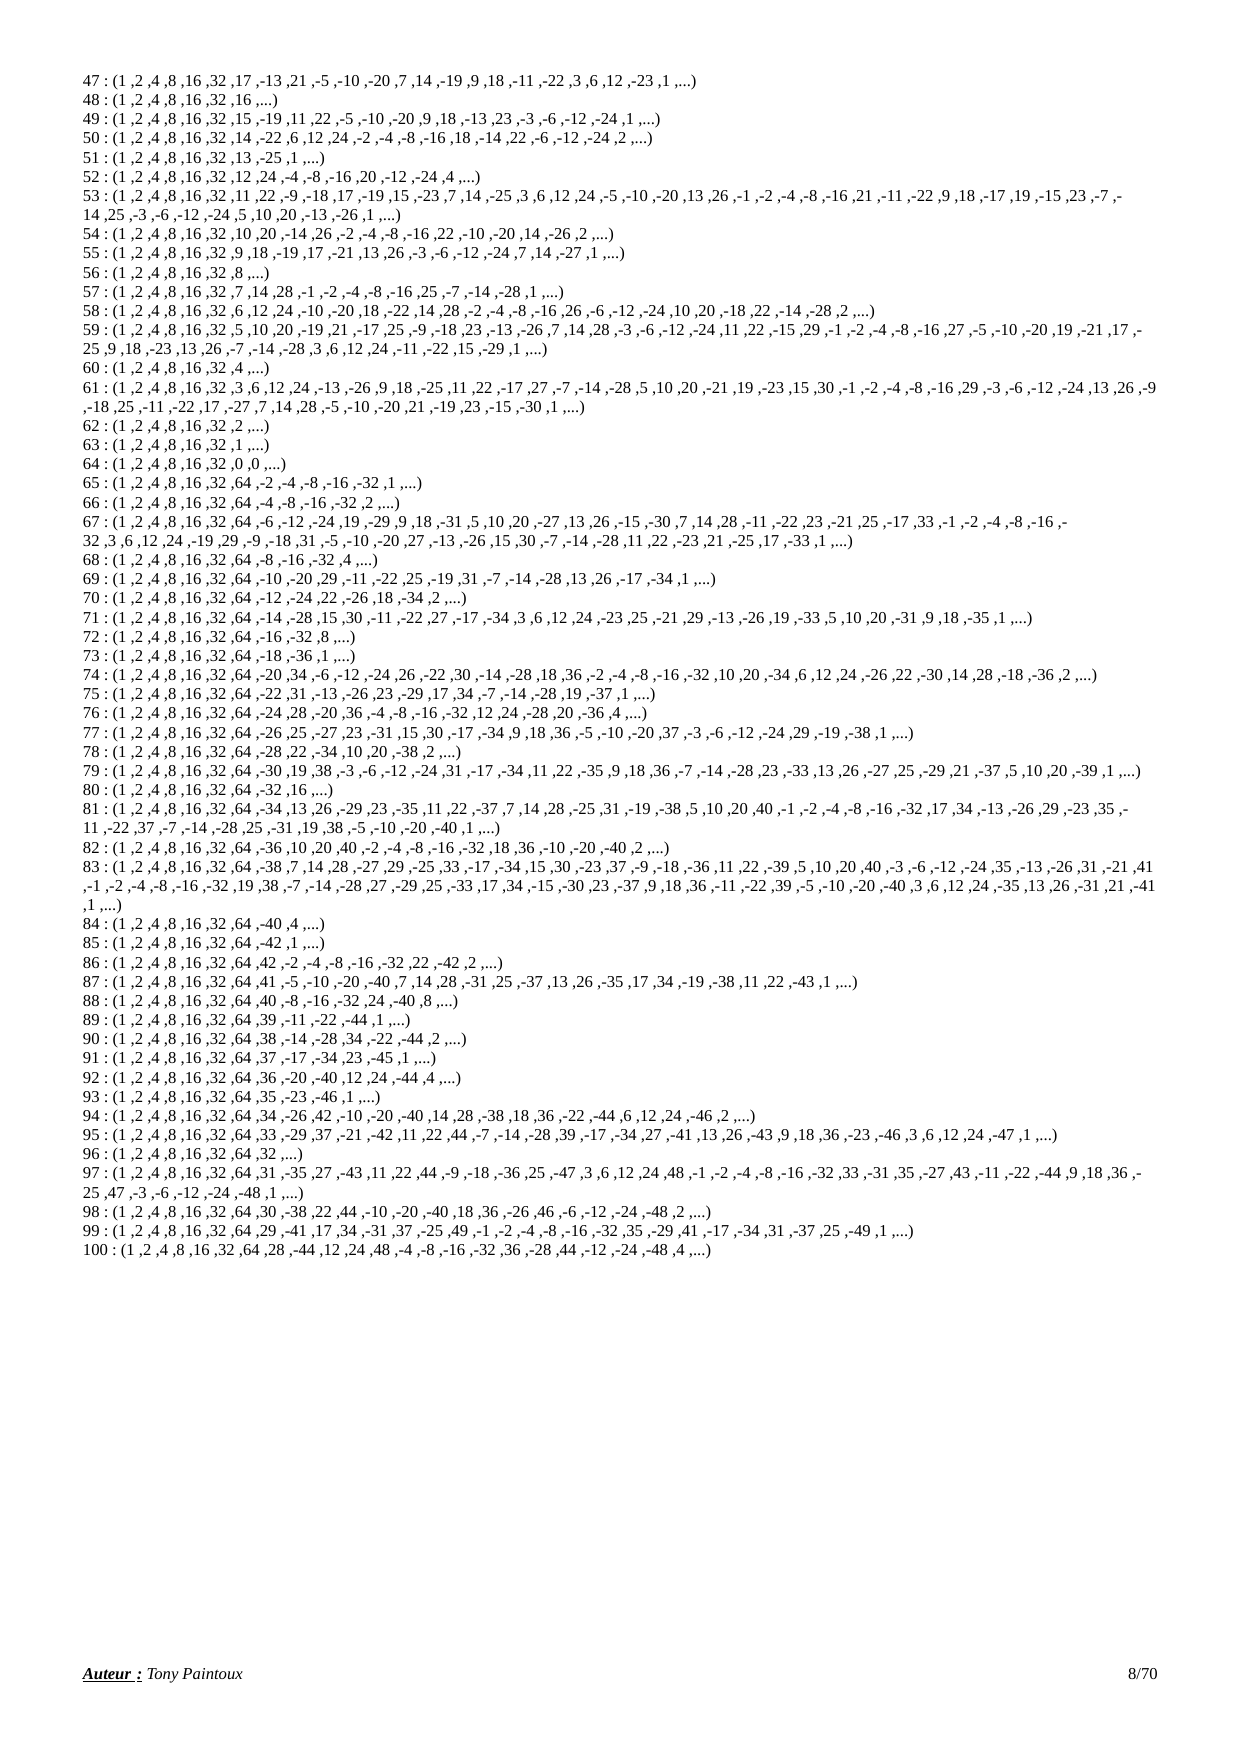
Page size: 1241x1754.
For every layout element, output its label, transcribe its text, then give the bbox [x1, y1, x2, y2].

text 77 : (1 ,2 ,4 ,8 ,16 ,32 ,64 ,-26 ,25 ,-27 ,23 ,-31 ,15 ,30 ,-17 ,-34 ,9 ,18 ,36 ,-5 ,-10 ,-20 ,37 ,-3 ,-6 ,-12 ,-24 ,29 ,-19 ,-38 ,1 ,...) [83, 722, 1157, 742]
text 51 : (1 ,2 ,4 ,8 ,16 ,32 ,13 ,-25 ,1 ,...) [83, 147, 1157, 167]
text 84 : (1 ,2 ,4 ,8 ,16 ,32 ,64 ,-40 ,4 ,...) [83, 914, 1157, 933]
text 52 : (1 ,2 ,4 ,8 ,16 ,32 ,12 ,24 ,-4 ,-8 ,-16 ,20 ,-12 ,-24 ,4 ,...) [83, 167, 1157, 186]
text 53 : (1 ,2 ,4 ,8 ,16 ,32 ,11 ,22 ,-9 ,-18 ,17 ,-19 ,15 ,-23 ,7 ,14 ,-25 ,3 ,6 ,12 ,24 ,-5 ,-10 ,-20 ,13 ,26 ,-1 ,-2 ,-4 ,-8 ,-16 ,21 ,-11 ,-22 ,9 ,18 ,-17 ,19 ,-15 ,23 ,-7 ,-14 ,25 ,-3 ,-6 ,-12 ,-24 ,5 ,10 ,20 ,-13 ,-26 ,1 ,...) [83, 186, 1157, 224]
text 73 : (1 ,2 ,4 ,8 ,16 ,32 ,64 ,-18 ,-36 ,1 ,...) [83, 646, 1157, 665]
text 69 : (1 ,2 ,4 ,8 ,16 ,32 ,64 ,-10 ,-20 ,29 ,-11 ,-22 ,25 ,-19 ,31 ,-7 ,-14 ,-28 ,13 ,26 ,-17 ,-34 ,1 ,...) [83, 569, 1157, 588]
text 88 : (1 ,2 ,4 ,8 ,16 ,32 ,64 ,40 ,-8 ,-16 ,-32 ,24 ,-40 ,8 ,...) [83, 991, 1157, 1010]
text 56 : (1 ,2 ,4 ,8 ,16 ,32 ,8 ,...) [83, 262, 1157, 282]
text 68 : (1 ,2 ,4 ,8 ,16 ,32 ,64 ,-8 ,-16 ,-32 ,4 ,...) [83, 550, 1157, 569]
text 64 : (1 ,2 ,4 ,8 ,16 ,32 ,0 ,0 ,...) [83, 454, 1157, 473]
text 55 : (1 ,2 ,4 ,8 ,16 ,32 ,9 ,18 ,-19 ,17 ,-21 ,13 ,26 ,-3 ,-6 ,-12 ,-24 ,7 ,14 ,-27 ,1 ,...) [83, 243, 1157, 262]
text 85 : (1 ,2 ,4 ,8 ,16 ,32 ,64 ,-42 ,1 ,...) [83, 933, 1157, 952]
text 74 : (1 ,2 ,4 ,8 ,16 ,32 ,64 ,-20 ,34 ,-6 ,-12 ,-24 ,26 ,-22 ,30 ,-14 ,-28 ,18 ,36 ,-2 ,-4 ,-8 ,-16 ,-32 ,10 ,20 ,-34 ,6 ,12 ,24 ,-26 ,22 ,-30 ,14 ,28 ,-18 ,-36 ,2 ,...) [83, 665, 1157, 684]
text 57 : (1 ,2 ,4 ,8 ,16 ,32 ,7 ,14 ,28 ,-1 ,-2 ,-4 ,-8 ,-16 ,25 ,-7 ,-14 ,-28 ,1 ,...) [83, 282, 1157, 301]
text 78 : (1 ,2 ,4 ,8 ,16 ,32 ,64 ,-28 ,22 ,-34 ,10 ,20 ,-38 ,2 ,...) [83, 742, 1157, 761]
text 48 : (1 ,2 ,4 ,8 ,16 ,32 ,16 ,...) [83, 90, 1157, 109]
text 99 : (1 ,2 ,4 ,8 ,16 ,32 ,64 ,29 ,-41 ,17 ,34 ,-31 ,37 ,-25 ,49 ,-1 ,-2 ,-4 ,-8 ,-16 ,-32 ,35 ,-29 ,41 ,-17 ,-34 ,31 ,-37 ,25 ,-49 ,1 ,...) [83, 1221, 1157, 1240]
text 87 : (1 ,2 ,4 ,8 ,16 ,32 ,64 ,41 ,-5 ,-10 ,-20 ,-40 ,7 ,14 ,28 ,-31 ,25 ,-37 ,13 ,26 ,-35 ,17 ,34 ,-19 ,-38 ,11 ,22 ,-43 ,1 ,...) [83, 972, 1157, 991]
text 72 : (1 ,2 ,4 ,8 ,16 ,32 ,64 ,-16 ,-32 ,8 ,...) [83, 627, 1157, 646]
text 83 : (1 ,2 ,4 ,8 ,16 ,32 ,64 ,-38 ,7 ,14 ,28 ,-27 ,29 ,-25 ,33 ,-17 ,-34 ,15 ,30 ,-23 ,37 ,-9 ,-18 ,-36 ,11 ,22 ,-39 ,5 ,10 ,20 ,40 ,-3 ,-6 ,-12 ,-24 ,35 ,-13 ,-26 ,31 ,-21 ,41 ,-1 ,-2 ,-4 ,-8 ,-16 ,-32 ,19 ,38 ,-7 ,-14 ,-28 ,27 ,-29 ,25 ,-33 ,17 ,34 ,-15 ,-30 ,23 ,-37 ,9 ,18 ,36 ,-11 ,-22 ,39 ,-5 ,-10 ,-20 ,-40 ,3 ,6 ,12 ,24 ,-35 ,13 ,26 ,-31 ,21 ,-41 ,1 ,...) [83, 857, 1157, 914]
text 92 : (1 ,2 ,4 ,8 ,16 ,32 ,64 ,36 ,-20 ,-40 ,12 ,24 ,-44 ,4 ,...) [83, 1067, 1157, 1087]
text 54 : (1 ,2 ,4 ,8 ,16 ,32 ,10 ,20 ,-14 ,26 ,-2 ,-4 ,-8 ,-16 ,22 ,-10 ,-20 ,14 ,-26 ,2 ,...) [83, 224, 1157, 243]
text 94 : (1 ,2 ,4 ,8 ,16 ,32 ,64 ,34 ,-26 ,42 ,-10 ,-20 ,-40 ,14 ,28 ,-38 ,18 ,36 ,-22 ,-44 ,6 ,12 ,24 ,-46 ,2 ,...) [83, 1106, 1157, 1125]
text 95 : (1 ,2 ,4 ,8 ,16 ,32 ,64 ,33 ,-29 ,37 ,-21 ,-42 ,11 ,22 ,44 ,-7 ,-14 ,-28 ,39 ,-17 ,-34 ,27 ,-41 ,13 ,26 ,-43 ,9 ,18 ,36 ,-23 ,-46 ,3 ,6 ,12 ,24 ,-47 ,1 ,...) [83, 1125, 1157, 1144]
text 61 : (1 ,2 ,4 ,8 ,16 ,32 ,3 ,6 ,12 ,24 ,-13 ,-26 ,9 ,18 ,-25 ,11 ,22 ,-17 ,27 ,-7 ,-14 ,-28 ,5 ,10 ,20 ,-21 ,19 ,-23 ,15 ,30 ,-1 ,-2 ,-4 ,-8 ,-16 ,29 ,-3 ,-6 ,-12 ,-24 ,13 ,26 ,-9 ,-18 ,25 ,-11 ,-22 ,17 ,-27 ,7 ,14 ,28 ,-5 ,-10 ,-20 ,21 ,-19 ,23 ,-15 ,-30 ,1 ,...) [83, 377, 1157, 416]
text 65 : (1 ,2 ,4 ,8 ,16 ,32 ,64 ,-2 ,-4 ,-8 ,-16 ,-32 ,1 ,...) [83, 473, 1157, 492]
text 62 : (1 ,2 ,4 ,8 ,16 ,32 ,2 ,...) [83, 416, 1157, 435]
text 98 : (1 ,2 ,4 ,8 ,16 ,32 ,64 ,30 ,-38 ,22 ,44 ,-10 ,-20 ,-40 ,18 ,36 ,-26 ,46 ,-6 ,-12 ,-24 ,-48 ,2 ,...) [83, 1202, 1157, 1221]
text 70 : (1 ,2 ,4 ,8 ,16 ,32 ,64 ,-12 ,-24 ,22 ,-26 ,18 ,-34 ,2 ,...) [83, 588, 1157, 607]
text 60 : (1 ,2 ,4 ,8 ,16 ,32 ,4 ,...) [83, 358, 1157, 377]
text 66 : (1 ,2 ,4 ,8 ,16 ,32 ,64 ,-4 ,-8 ,-16 ,-32 ,2 ,...) [83, 492, 1157, 512]
text 89 : (1 ,2 ,4 ,8 ,16 ,32 ,64 ,39 ,-11 ,-22 ,-44 ,1 ,...) [83, 1010, 1157, 1029]
text 79 : (1 ,2 ,4 ,8 ,16 ,32 ,64 ,-30 ,19 ,38 ,-3 ,-6 ,-12 ,-24 ,31 ,-17 ,-34 ,11 ,22 ,-35 ,9 ,18 ,36 ,-7 ,-14 ,-28 ,23 ,-33 ,13 ,26 ,-27 ,25 ,-29 ,21 ,-37 ,5 ,10 ,20 ,-39 ,1 ,...) [83, 761, 1157, 780]
text 93 : (1 ,2 ,4 ,8 ,16 ,32 ,64 ,35 ,-23 ,-46 ,1 ,...) [83, 1087, 1157, 1106]
text 76 : (1 ,2 ,4 ,8 ,16 ,32 ,64 ,-24 ,28 ,-20 ,36 ,-4 ,-8 ,-16 ,-32 ,12 ,24 ,-28 ,20 ,-36 ,4 ,...) [83, 703, 1157, 722]
text 49 : (1 ,2 ,4 ,8 ,16 ,32 ,15 ,-19 ,11 ,22 ,-5 ,-10 ,-20 ,9 ,18 ,-13 ,23 ,-3 ,-6 ,-12 ,-24 ,1 ,...) [83, 109, 1157, 128]
text 71 : (1 ,2 ,4 ,8 ,16 ,32 ,64 ,-14 ,-28 ,15 ,30 ,-11 ,-22 ,27 ,-17 ,-34 ,3 ,6 ,12 ,24 ,-23 ,25 ,-21 ,29 ,-13 ,-26 ,19 ,-33 ,5 ,10 ,20 ,-31 ,9 ,18 ,-35 ,1 ,...) [83, 607, 1157, 627]
text 58 : (1 ,2 ,4 ,8 ,16 ,32 ,6 ,12 ,24 ,-10 ,-20 ,18 ,-22 ,14 ,28 ,-2 ,-4 ,-8 ,-16 ,26 ,-6 ,-12 ,-24 ,10 ,20 ,-18 ,22 ,-14 ,-28 ,2 ,...) [83, 301, 1157, 320]
text 86 : (1 ,2 ,4 ,8 ,16 ,32 ,64 ,42 ,-2 ,-4 ,-8 ,-16 ,-32 ,22 ,-42 ,2 ,...) [83, 952, 1157, 972]
text 91 : (1 ,2 ,4 ,8 ,16 ,32 ,64 ,37 ,-17 ,-34 ,23 ,-45 ,1 ,...) [83, 1048, 1157, 1067]
text 96 : (1 ,2 ,4 ,8 ,16 ,32 ,64 ,32 ,...) [83, 1144, 1157, 1163]
text 81 : (1 ,2 ,4 ,8 ,16 ,32 ,64 ,-34 ,13 ,26 ,-29 ,23 ,-35 ,11 ,22 ,-37 ,7 ,14 ,28 ,-25 ,31 ,-19 ,-38 ,5 ,10 ,20 ,40 ,-1 ,-2 ,-4 ,-8 ,-16 ,-32 ,17 ,34 ,-13 ,-26 ,29 ,-23 ,35 ,-11 ,-22 ,37 ,-7 ,-14 ,-28 ,25 ,-31 ,19 ,38 ,-5 ,-10 ,-20 ,-40 ,1 ,...) [83, 799, 1157, 837]
text 67 : (1 ,2 ,4 ,8 ,16 ,32 ,64 ,-6 ,-12 ,-24 ,19 ,-29 ,9 ,18 ,-31 ,5 ,10 ,20 ,-27 ,13 ,26 ,-15 ,-30 ,7 ,14 ,28 ,-11 ,-22 ,23 ,-21 ,25 ,-17 ,33 ,-1 ,-2 ,-4 ,-8 ,-16 ,-32 ,3 ,6 ,12 ,24 ,-19 ,29 ,-9 ,-18 ,31 ,-5 ,-10 ,-20 ,27 ,-13 ,-26 ,15 ,30 ,-7 ,-14 ,-28 ,11 ,22 ,-23 ,21 ,-25 ,17 ,-33 ,1 ,...) [83, 512, 1157, 550]
text 63 : (1 ,2 ,4 ,8 ,16 ,32 ,1 ,...) [83, 435, 1157, 454]
text 100 : (1 ,2 ,4 ,8 ,16 ,32 ,64 ,28 ,-44 ,12 ,24 ,48 ,-4 ,-8 ,-16 ,-32 ,36 ,-28 ,44 ,-12 ,-24 ,-48 ,4 ,...) [83, 1240, 1157, 1259]
text 90 : (1 ,2 ,4 ,8 ,16 ,32 ,64 ,38 ,-14 ,-28 ,34 ,-22 ,-44 ,2 ,...) [83, 1029, 1157, 1048]
text 47 : (1 ,2 ,4 ,8 ,16 ,32 ,17 ,-13 ,21 ,-5 ,-10 ,-20 ,7 ,14 ,-19 ,9 ,18 ,-11 ,-22 ,3 ,6 ,12 ,-23 ,1 ,...) [83, 71, 1157, 90]
text 59 : (1 ,2 ,4 ,8 ,16 ,32 ,5 ,10 ,20 ,-19 ,21 ,-17 ,25 ,-9 ,-18 ,23 ,-13 ,-26 ,7 ,14 ,28 ,-3 ,-6 ,-12 ,-24 ,11 ,22 ,-15 ,29 ,-1 ,-2 ,-4 ,-8 ,-16 ,27 ,-5 ,-10 ,-20 ,19 ,-21 ,17 ,-25 ,9 ,18 ,-23 ,13 ,26 ,-7 ,-14 ,-28 ,3 ,6 ,12 ,24 ,-11 ,-22 ,15 ,-29 ,1 ,...) [83, 320, 1157, 358]
text 80 : (1 ,2 ,4 ,8 ,16 ,32 ,64 ,-32 ,16 ,...) [83, 780, 1157, 799]
text 82 : (1 ,2 ,4 ,8 ,16 ,32 ,64 ,-36 ,10 ,20 ,40 ,-2 ,-4 ,-8 ,-16 ,-32 ,18 ,36 ,-10 ,-20 ,-40 ,2 ,...) [83, 837, 1157, 857]
text 50 : (1 ,2 ,4 ,8 ,16 ,32 ,14 ,-22 ,6 ,12 ,24 ,-2 ,-4 ,-8 ,-16 ,18 ,-14 ,22 ,-6 ,-12 ,-24 ,2 ,...) [83, 128, 1157, 147]
text 75 : (1 ,2 ,4 ,8 ,16 ,32 ,64 ,-22 ,31 ,-13 ,-26 ,23 ,-29 ,17 ,34 ,-7 ,-14 ,-28 ,19 ,-37 ,1 ,...) [83, 684, 1157, 703]
text 97 : (1 ,2 ,4 ,8 ,16 ,32 ,64 ,31 ,-35 ,27 ,-43 ,11 ,22 ,44 ,-9 ,-18 ,-36 ,25 ,-47 ,3 ,6 ,12 ,24 ,48 ,-1 ,-2 ,-4 ,-8 ,-16 ,-32 ,33 ,-31 ,35 ,-27 ,43 ,-11 ,-22 ,-44 ,9 ,18 ,36 ,-25 ,47 ,-3 ,-6 ,-12 ,-24 ,-48 ,1 ,...) [83, 1163, 1157, 1202]
